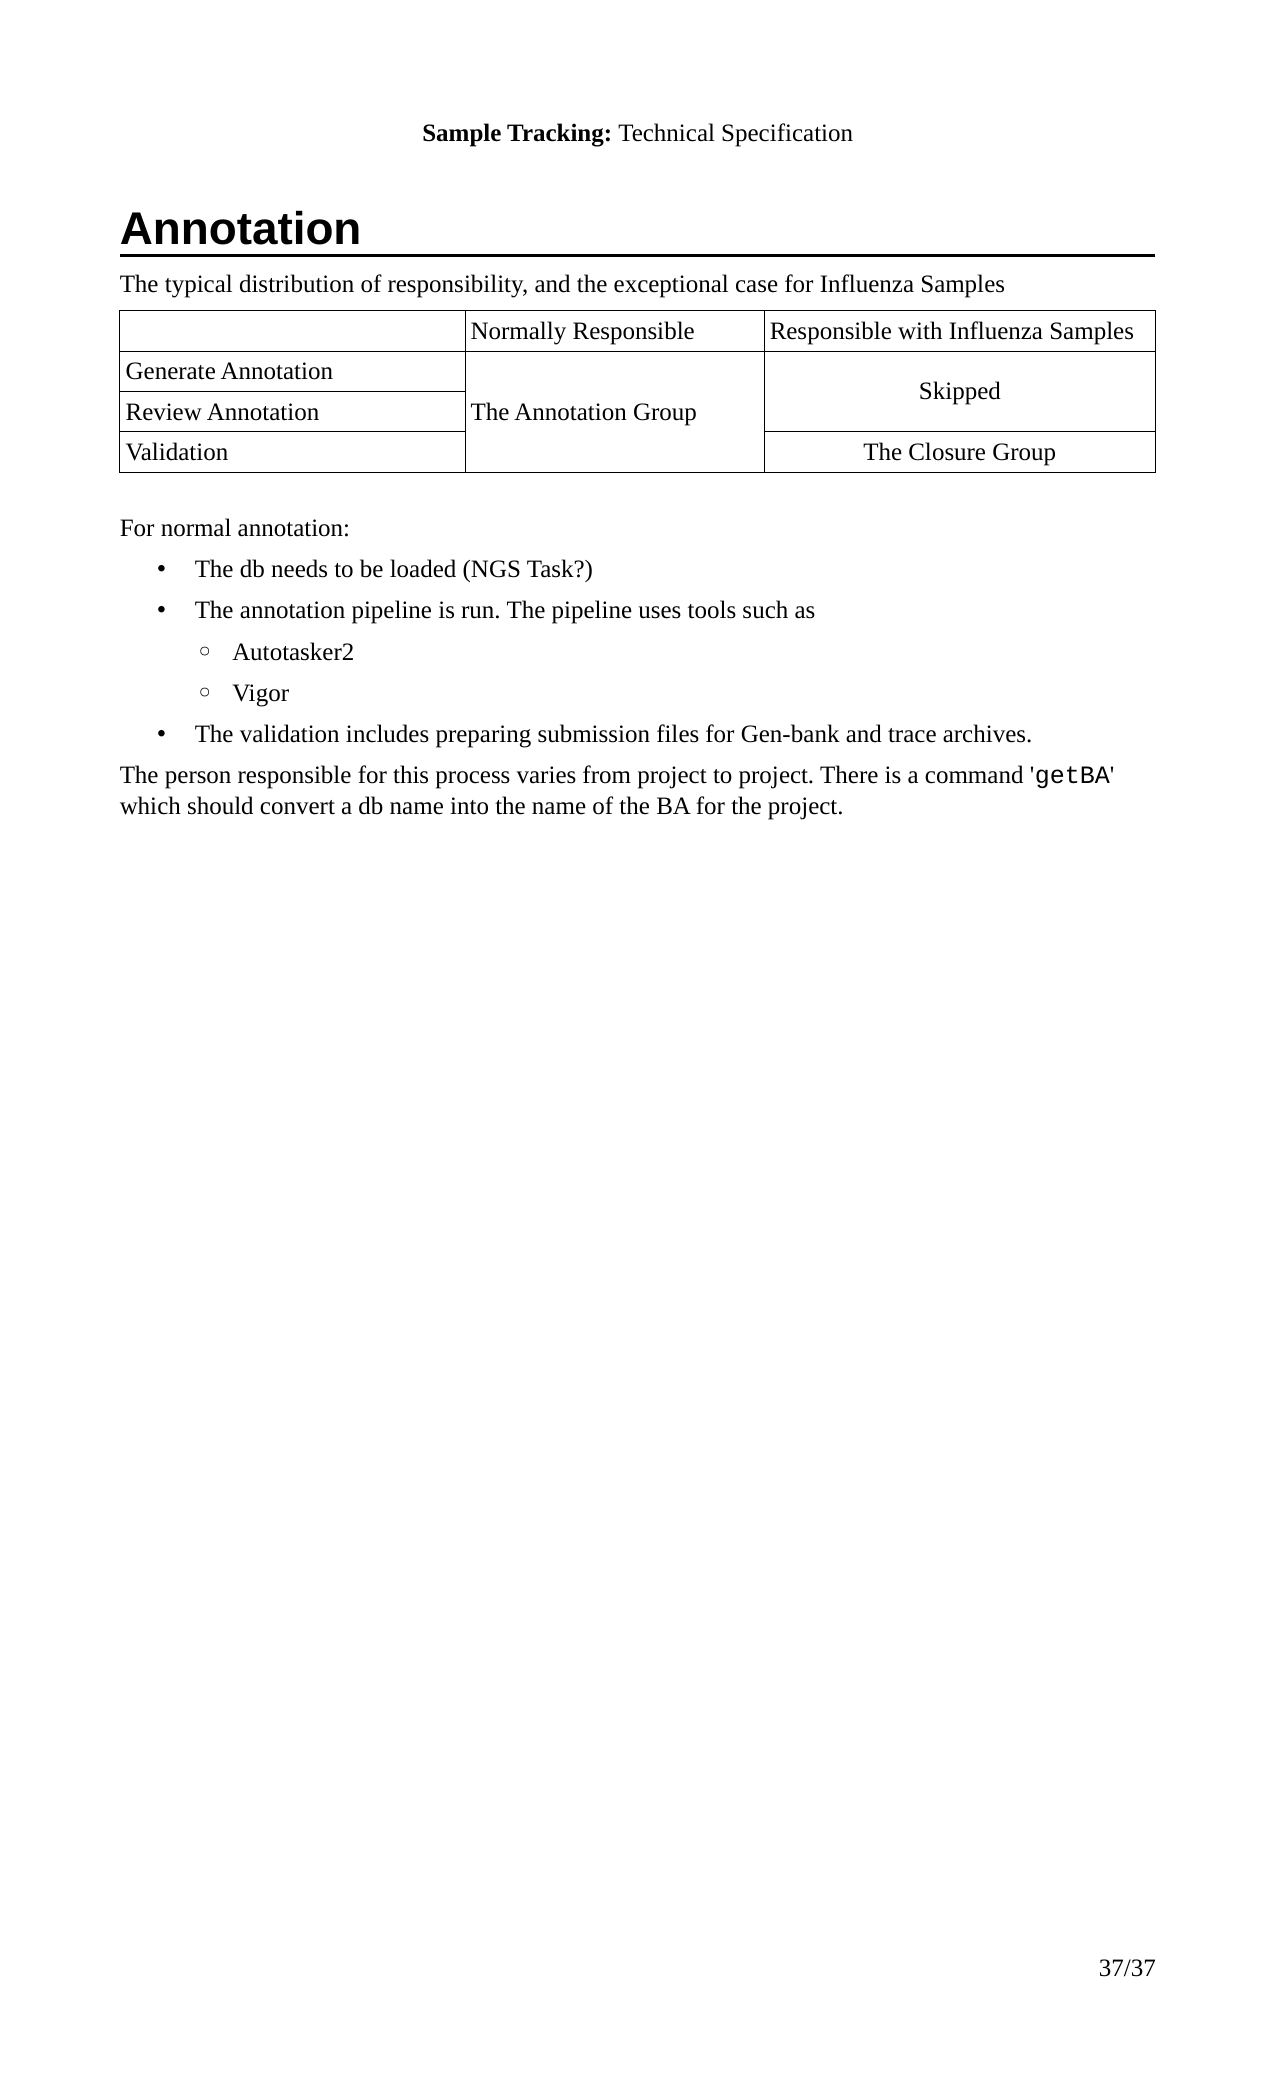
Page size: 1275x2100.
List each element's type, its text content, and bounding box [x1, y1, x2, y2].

table_header Normally Responsible [466, 311, 764, 351]
text The typical distribution of responsibility, and the exceptional case for Influenza Samples [119, 269, 1155, 298]
list The validation includes preparing submission files for Gen-bank and trace archives. [157, 719, 1155, 748]
table_cell Skipped [765, 352, 1155, 431]
table_header [120, 311, 465, 351]
subtitle Annotation [119, 202, 1155, 257]
table_cell The Closure Group [765, 432, 1155, 472]
table_header Responsible with Influenza Samples [765, 311, 1155, 351]
list Vigor [194, 678, 1155, 707]
list Autotasker2 [194, 637, 1155, 666]
table_cell Validation [120, 432, 465, 472]
table_cell Generate Annotation [120, 352, 465, 391]
list The annotation pipeline is run. The pipeline uses tools such as [157, 596, 1155, 624]
table_cell The Annotation Group [466, 352, 764, 472]
table_cell Review Annotation [120, 392, 465, 431]
list The db needs to be loaded (NGS Task?) [157, 554, 1155, 583]
text The person responsible for this process varies from project to project. There is a command 'getBA' which should convert a db name into the name of the BA for the project. [119, 761, 1155, 820]
text For normal annotation: [119, 513, 1155, 542]
